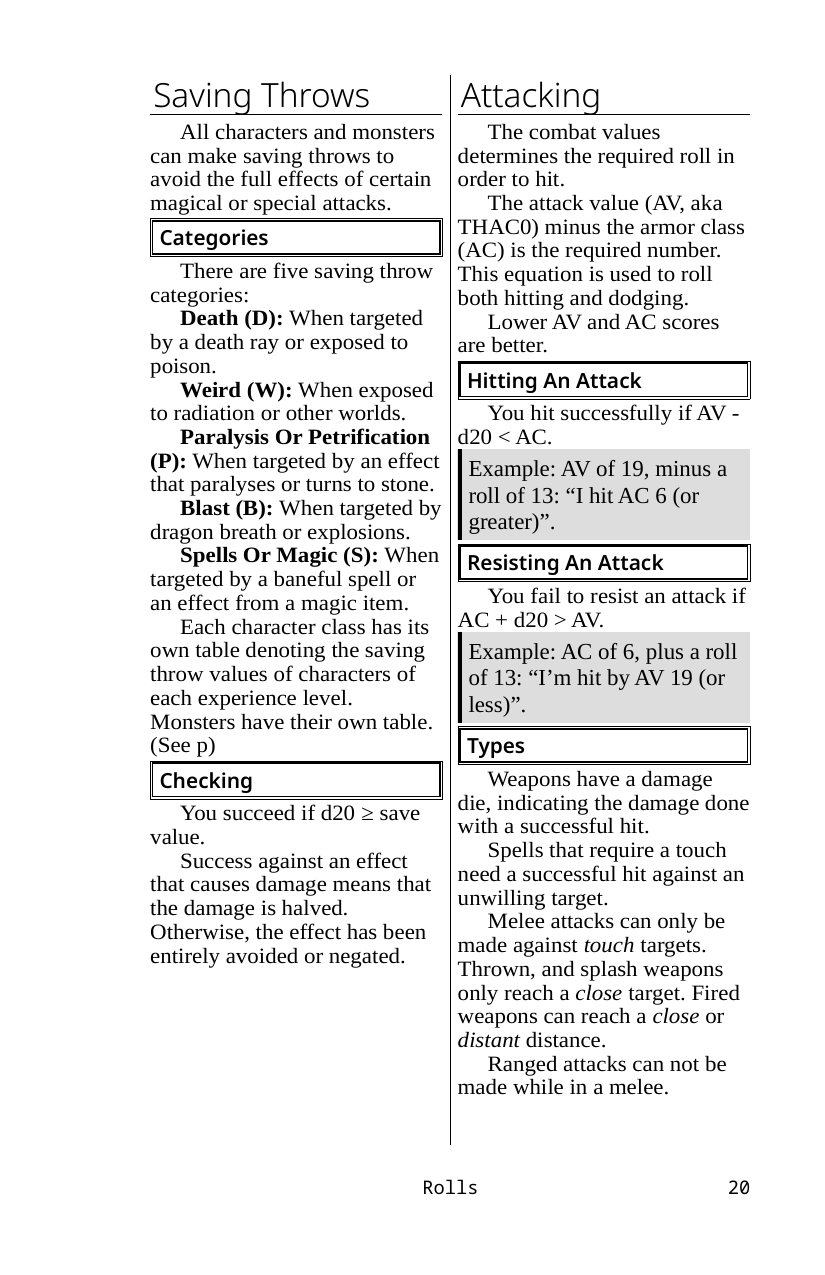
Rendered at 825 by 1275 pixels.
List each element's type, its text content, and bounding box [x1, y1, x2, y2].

text Spells that require a touch need a successful hit against an unwilling target. [457, 839, 750, 910]
text You succeed if d20 ≥ save value. [150, 802, 442, 849]
text Ranged attacks can not be made while in a melee. [457, 1052, 750, 1099]
subtitle Saving Throws [150, 75, 442, 114]
text There are five saving throw categories: [150, 259, 442, 307]
subtitle Resisting an attack [461, 547, 747, 578]
text Each character class has its own table denoting the saving throw values of characters of each experience level. Monsters have their own table. (See p) [150, 615, 442, 758]
text Spells or magic (S): When targeted by a baneful spell or an effect from a magic item. [150, 544, 442, 615]
text Weapons have a damage die, indicating the damage done with a successful hit. [457, 767, 750, 839]
text Success against an effect that causes damage means that the damage is halved. Otherwise, the effect has been entirely avoided or negated. [150, 849, 442, 968]
text Weird (W): When exposed to radiation or other worlds. [150, 378, 442, 426]
text The combat values determines the required roll in order to hit. [457, 120, 750, 192]
text Melee attacks can only be made against touch targets. Thrown, and splash weapons only reach a close target. Fired weapons can reach a close or distant distance. [457, 910, 750, 1052]
text You fail to resist an attack if AC + d20 > AV. [457, 585, 750, 632]
text Example: AC of 6, plus a roll of 13: “I’m hit by AV 19 (or less)”. [462, 632, 750, 723]
text Blast (B): When targeted by dragon breath or explosions. [150, 497, 442, 544]
text Lower AV and AC scores are better. [457, 310, 750, 358]
text You hit successfully if AV - d20 < AC. [457, 402, 750, 449]
text The attack value (AV, aka THAC0) minus the armor class (AC) is the required number. This equation is used to roll both hitting and dodging. [457, 192, 750, 310]
subtitle Hitting an attack [461, 364, 747, 396]
subtitle Types [461, 730, 747, 761]
text Example: AV of 19, minus a roll of 13: “I hit AC 6 (or greater)”. [462, 449, 750, 540]
text All characters and monsters can make saving throws to avoid the full effects of certain magical or special attacks. [150, 120, 442, 215]
text Paralysis or Petrification (P): When targeted by an effect that paralyses or turns to stone. [150, 426, 442, 497]
text Death (D): When targeted by a death ray or exposed to poison. [150, 307, 442, 378]
subtitle Attacking [457, 75, 750, 114]
subtitle Checking [153, 764, 439, 796]
